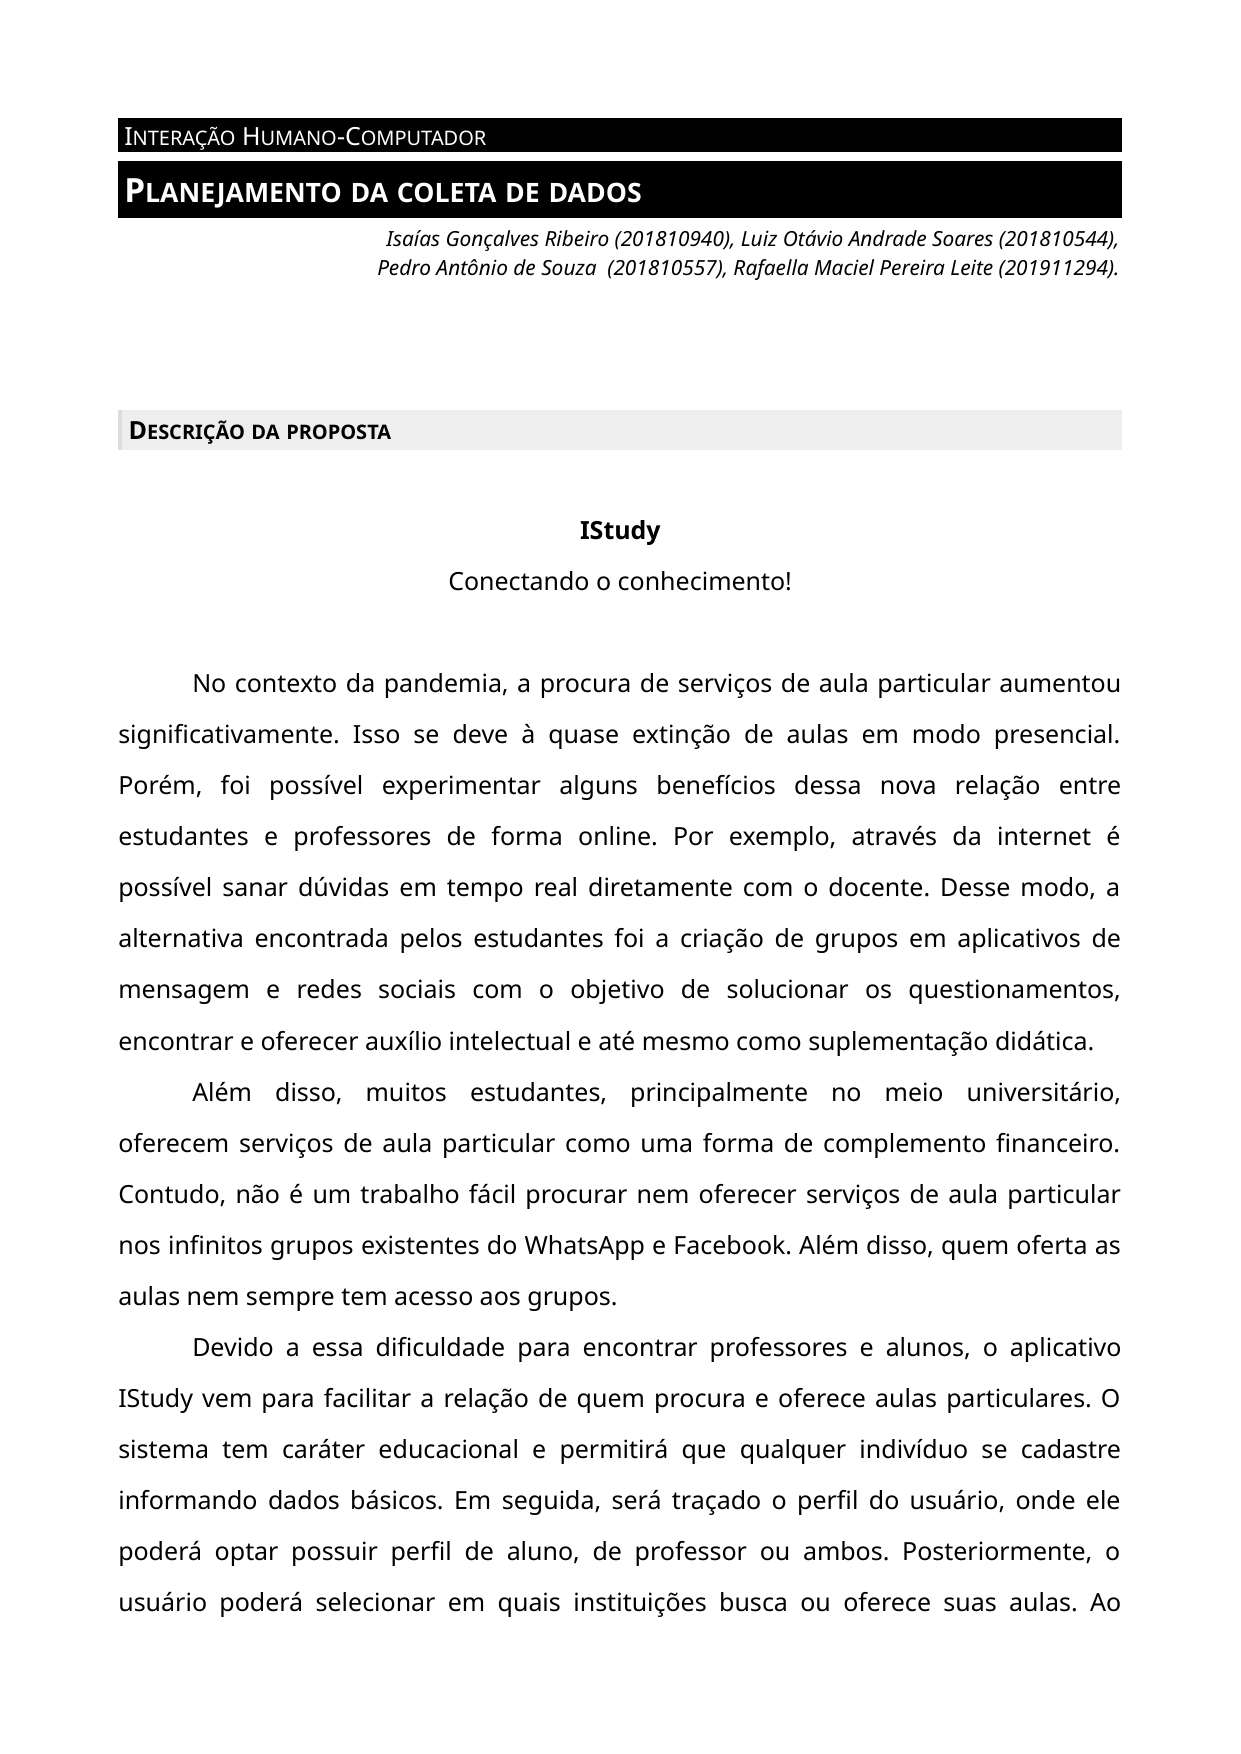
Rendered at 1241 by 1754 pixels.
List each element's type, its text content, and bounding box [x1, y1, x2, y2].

text Devido a essa dificuldade para encontrar professores e alunos, o aplicativo IStudy vem para facilitar a relação de quem procura e oferece aulas particulares. O sistema tem caráter educacional e permitirá que qualquer indivíduo se cadastre informando dados básicos. Em seguida, será traçado o perfil do usuário, onde ele poderá optar possuir perfil de aluno, de professor ou ambos. Posteriormente, o usuário poderá selecionar em quais instituições busca ou oferece suas aulas. Ao [118, 1329, 1122, 1619]
text Descrição da proposta [122, 410, 1122, 450]
text Conectando o conhecimento! [118, 564, 1122, 598]
text IStudy [118, 513, 1122, 547]
text Interação Humano-Computador [118, 118, 1122, 152]
text Além disso, muitos estudantes, principalmente no meio universitário, oferecem serviços de aula particular como uma forma de complemento financeiro. Contudo, não é um trabalho fácil procurar nem oferecer serviços de aula particular nos infinitos grupos existentes do WhatsApp e Facebook. Além disso, quem oferta as aulas nem sempre tem acesso aos grupos. [118, 1074, 1122, 1312]
text No contexto da pandemia, a procura de serviços de aula particular aumentou significativamente. Isso se deve à quase extinção de aulas em modo presencial. Porém, foi possível experimentar alguns benefícios dessa nova relação entre estudantes e professores de forma online. Por exemplo, através da internet é possível sanar dúvidas em tempo real diretamente com o docente. Desse modo, a alternativa encontrada pelos estudantes foi a criação de grupos em aplicativos de mensagem e redes sociais com o objetivo de solucionar os questionamentos, encontrar e oferecer auxílio intelectual e até mesmo como suplementação didática. [118, 666, 1122, 1057]
text Isaías Gonçalves Ribeiro (201810940), Luiz Otávio Andrade Soares (201810544), [118, 224, 1122, 253]
text Pedro Antônio de Souza (201810557), Rafaella Maciel Pereira Leite (201911294). [118, 253, 1122, 281]
text Planejamento da coleta de dados [118, 161, 1122, 218]
